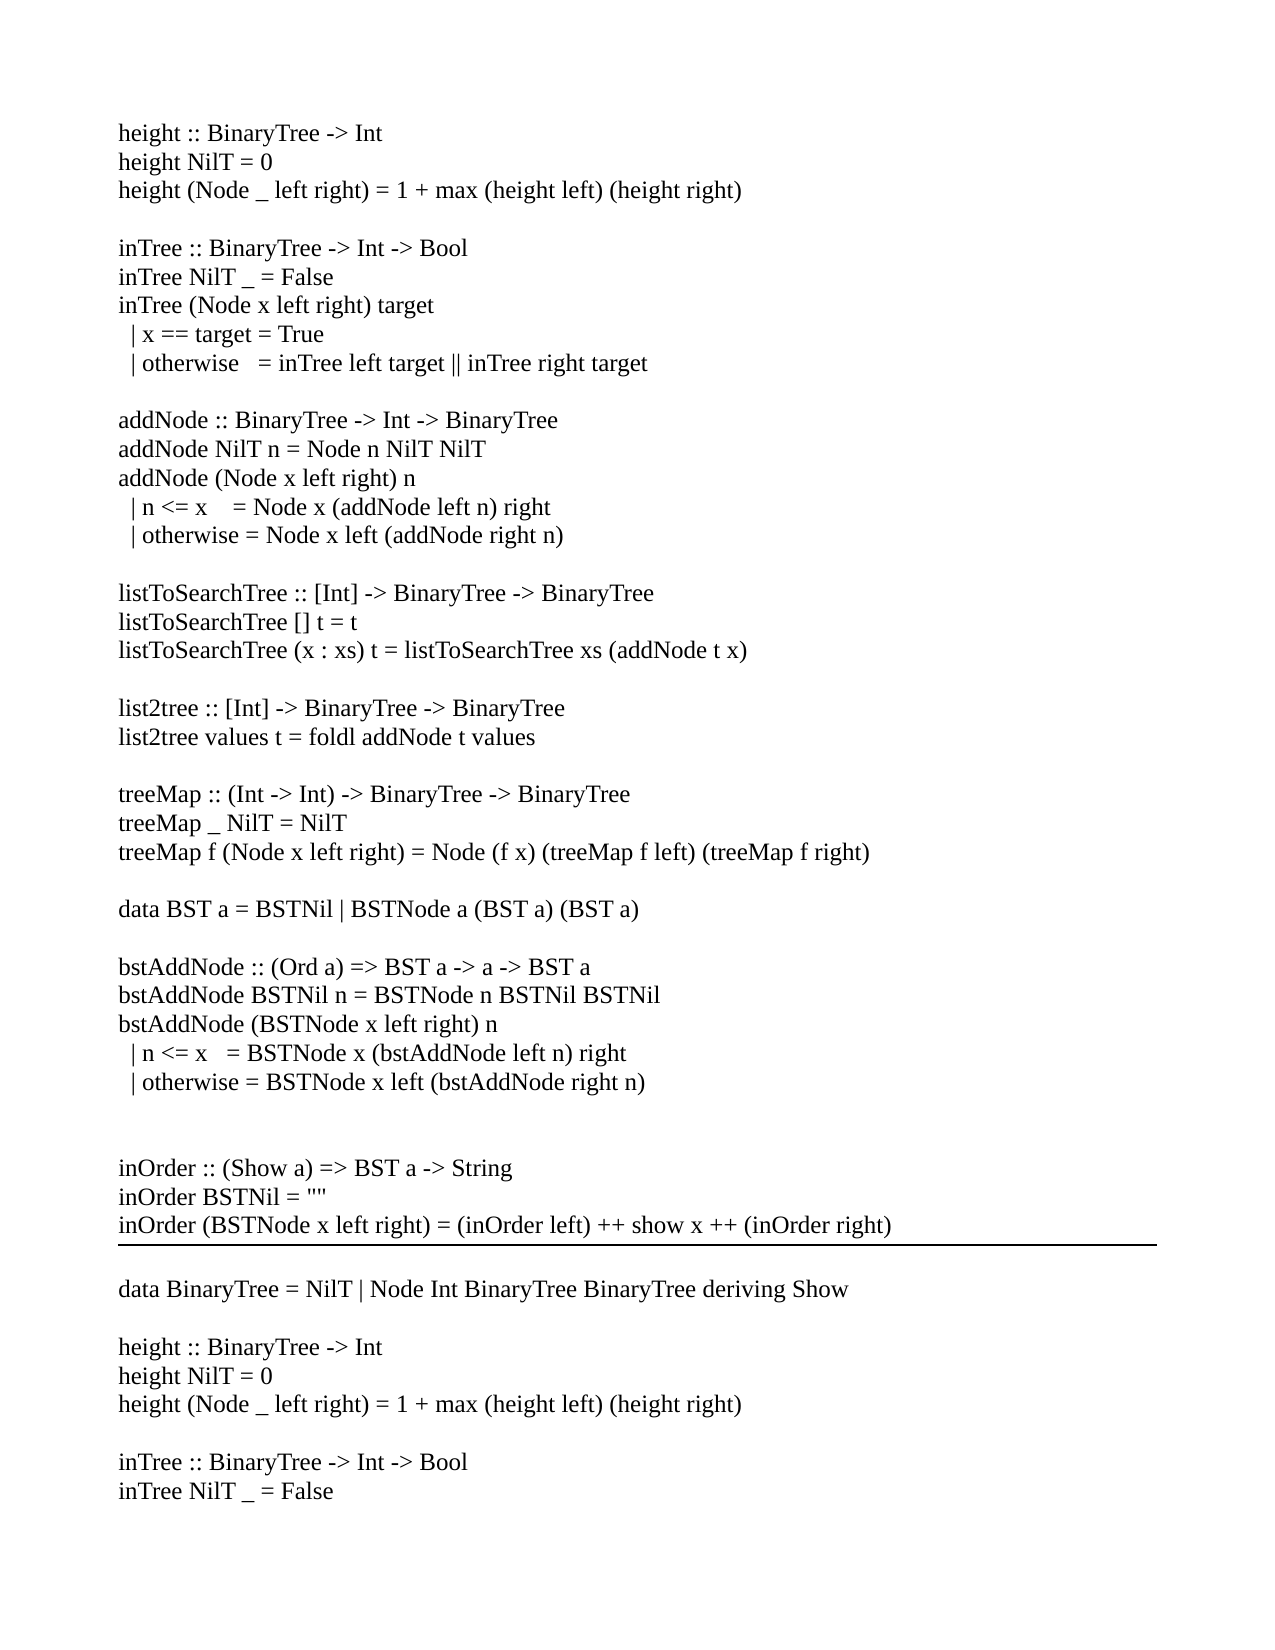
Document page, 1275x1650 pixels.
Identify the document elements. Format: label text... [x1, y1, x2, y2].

text | otherwise = Node x left (addNode right n) [118, 521, 1157, 549]
text | otherwise = BSTNode x left (bstAddNode right n) [118, 1067, 1157, 1096]
text listToSearchTree (x : xs) t = listToSearchTree xs (addNode t x) [118, 636, 1157, 664]
text inOrder :: (Show a) => BST a -> String [118, 1153, 1157, 1182]
text inTree :: BinaryTree -> Int -> Bool [118, 1447, 1157, 1476]
text bstAddNode :: (Ord a) => BST a -> a -> BST a [118, 952, 1157, 981]
text listToSearchTree [] t = t [118, 607, 1157, 636]
text | x == target = True [118, 319, 1157, 348]
text inTree NilT _ = False [118, 1476, 1157, 1504]
text listToSearchTree :: [Int] -> BinaryTree -> BinaryTree [118, 578, 1157, 607]
text height :: BinaryTree -> Int [118, 118, 1157, 147]
text height (Node _ left right) = 1 + max (height left) (height right) [118, 176, 1157, 204]
text treeMap _ NilT = NilT [118, 808, 1157, 837]
text | n <= x = BSTNode x (bstAddNode left n) right [118, 1038, 1157, 1067]
text inTree NilT _ = False [118, 262, 1157, 291]
text height NilT = 0 [118, 147, 1157, 176]
text inOrder BSTNil = "" [118, 1182, 1157, 1211]
text data BinaryTree = NilT | Node Int BinaryTree BinaryTree deriving Show [118, 1274, 1157, 1303]
text inTree (Node x left right) target [118, 291, 1157, 319]
text list2tree :: [Int] -> BinaryTree -> BinaryTree [118, 693, 1157, 722]
text list2tree values t = foldl addNode t values [118, 722, 1157, 751]
text height NilT = 0 [118, 1361, 1157, 1389]
text inTree :: BinaryTree -> Int -> Bool [118, 233, 1157, 262]
text treeMap f (Node x left right) = Node (f x) (treeMap f left) (treeMap f right) [118, 837, 1157, 866]
text data BST a = BSTNil | BSTNode a (BST a) (BST a) [118, 894, 1157, 923]
text height :: BinaryTree -> Int [118, 1332, 1157, 1361]
text inOrder (BSTNode x left right) = (inOrder left) ++ show x ++ (inOrder right) [118, 1211, 1157, 1244]
text treeMap :: (Int -> Int) -> BinaryTree -> BinaryTree [118, 779, 1157, 808]
text addNode :: BinaryTree -> Int -> BinaryTree [118, 406, 1157, 434]
text bstAddNode BSTNil n = BSTNode n BSTNil BSTNil [118, 981, 1157, 1009]
text bstAddNode (BSTNode x left right) n [118, 1009, 1157, 1038]
text | otherwise = inTree left target || inTree right target [118, 348, 1157, 377]
text addNode NilT n = Node n NilT NilT [118, 434, 1157, 463]
text addNode (Node x left right) n [118, 463, 1157, 492]
text | n <= x = Node x (addNode left n) right [118, 492, 1157, 521]
text height (Node _ left right) = 1 + max (height left) (height right) [118, 1389, 1157, 1418]
